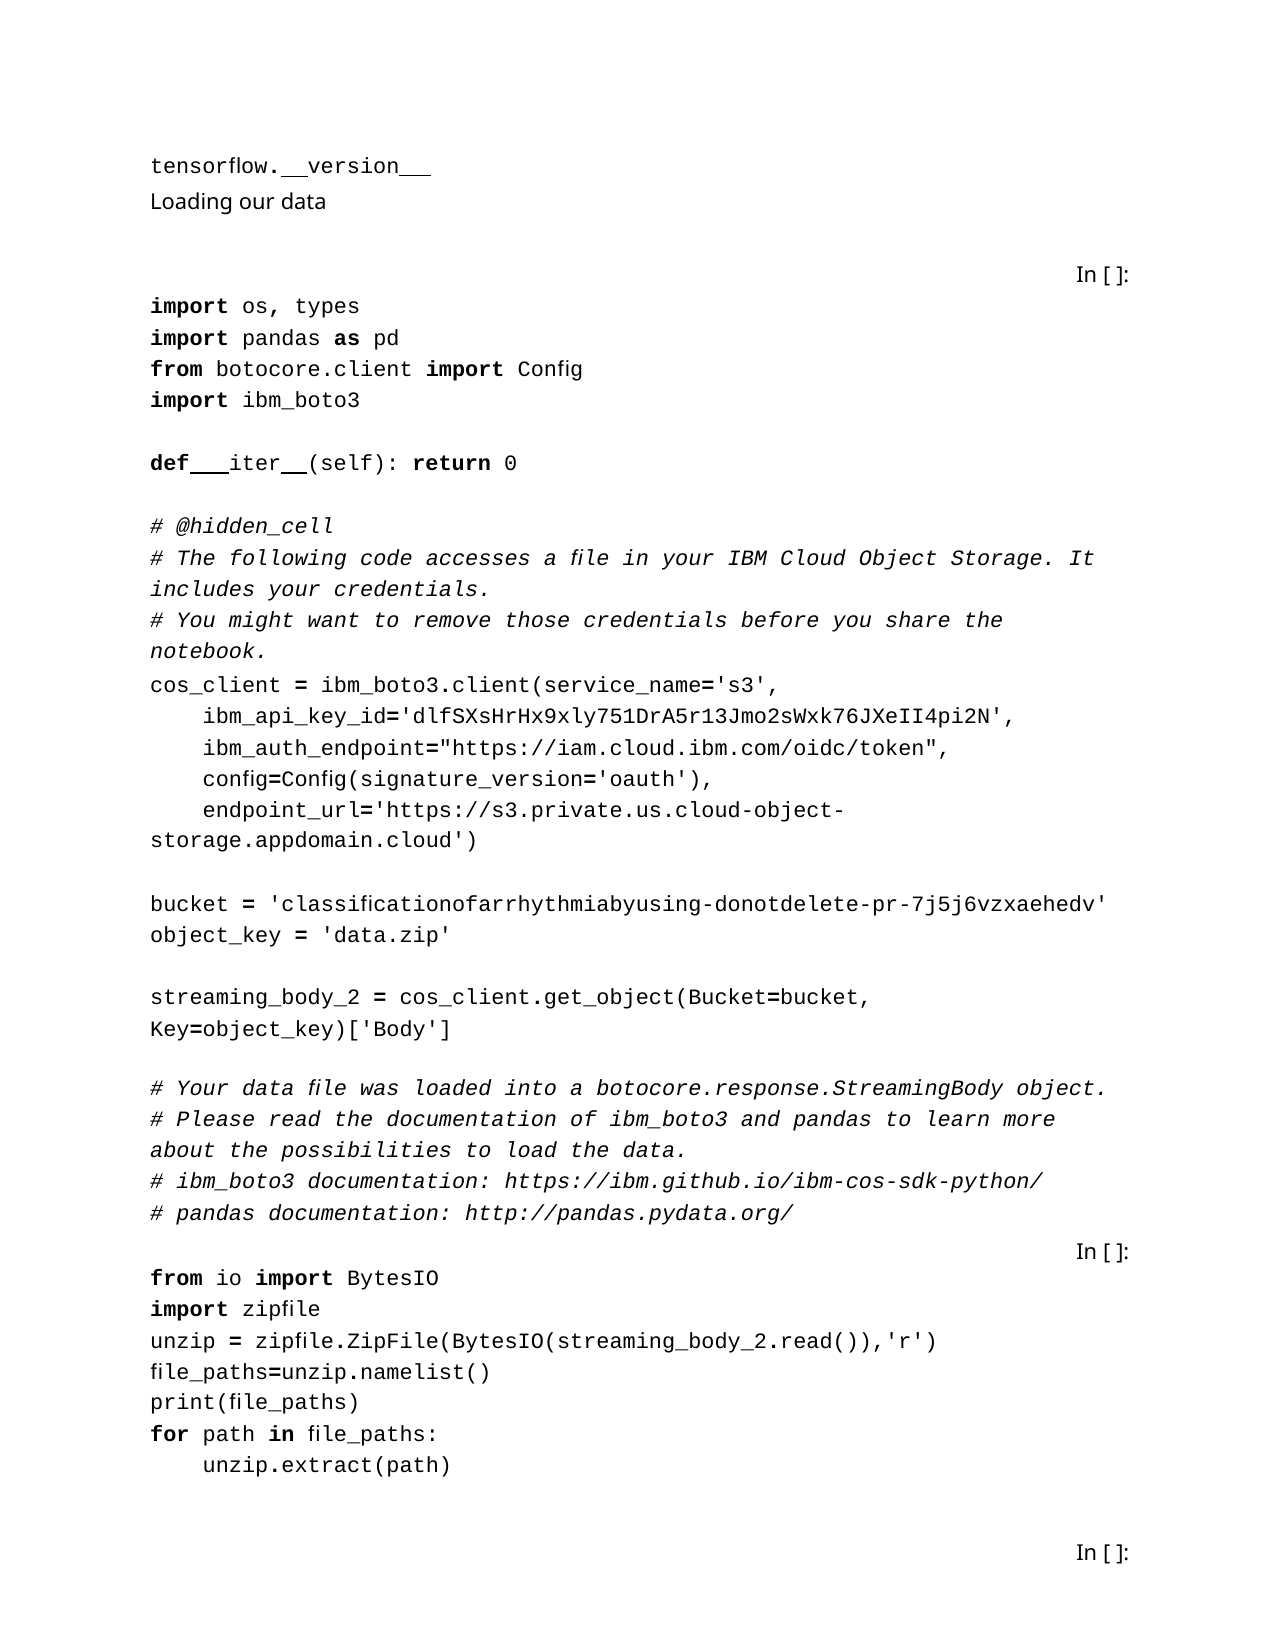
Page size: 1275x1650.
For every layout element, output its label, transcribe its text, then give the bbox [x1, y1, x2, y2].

text storage.appdomain.cloud') [150, 830, 1275, 852]
text import os, types [150, 296, 587, 320]
text # ibm_boto3 documentation: https://ibm.github.io/ibm-cos-sdk-python/ # pandas documentation: http://pandas.pydata.org/ [150, 1171, 1043, 1226]
text import ibm_boto3 [150, 389, 587, 414]
text # You might want to remove those credentials before you share the notebook. [150, 609, 1004, 665]
text streaming_body_2 = cos_client.get_object(Bucket=bucket, Key=object_key)['Body'] [150, 987, 872, 1042]
text bucket = 'classiﬁcationofarrhythmiabyusing-donotdelete-pr-7j5j6vzxaehedv' object_key = 'data.zip' [150, 893, 1108, 949]
text # @hidden_cell [150, 516, 1275, 540]
text print(ﬁle_paths) [150, 1392, 942, 1414]
text unzip = zipﬁle.ZipFile(BytesIO(streaming_body_2.read()),'r') ﬁle_paths=unzip.namelist() [150, 1330, 938, 1386]
text import zipﬁle [150, 1299, 942, 1323]
text def iter (self): return 0 [150, 452, 587, 477]
text from botocore.client import Conﬁg [150, 358, 587, 383]
text tensorﬂow. version [150, 155, 587, 180]
text from io import BytesIO [150, 1267, 942, 1292]
text import pandas as pd [150, 327, 587, 352]
text In [ ]: [1076, 1236, 1275, 1266]
text Loading our data [150, 186, 587, 216]
text In [ ]: [1076, 259, 1275, 289]
text In [ ]: [1076, 1537, 1275, 1567]
text # The following code accesses a ﬁle in your IBM Cloud Object Storage. It includes your credentials. [150, 547, 1096, 603]
text # Your data ﬁle was loaded into a botocore.response.StreamingBody object. # Please read the documentation of ibm_boto3 and pandas to learn more about the possibilities to load the data. [150, 1077, 1109, 1164]
text for path in ﬁle_paths: unzip.extract(path) [150, 1423, 454, 1479]
text cos_client = ibm_boto3.client(service_name='s3', ibm_api_key_id='dlfSXsHrHx9xly751DrA5r13Jmo2sWxk76JXeII4pi2N', ibm_auth_endpoint="https://iam.cloud.ibm.com/oidc/token", conﬁg=Conﬁg(signature_version='oauth'), endpoint_url='https://s3.private.us.cloud-object- [150, 674, 1016, 824]
